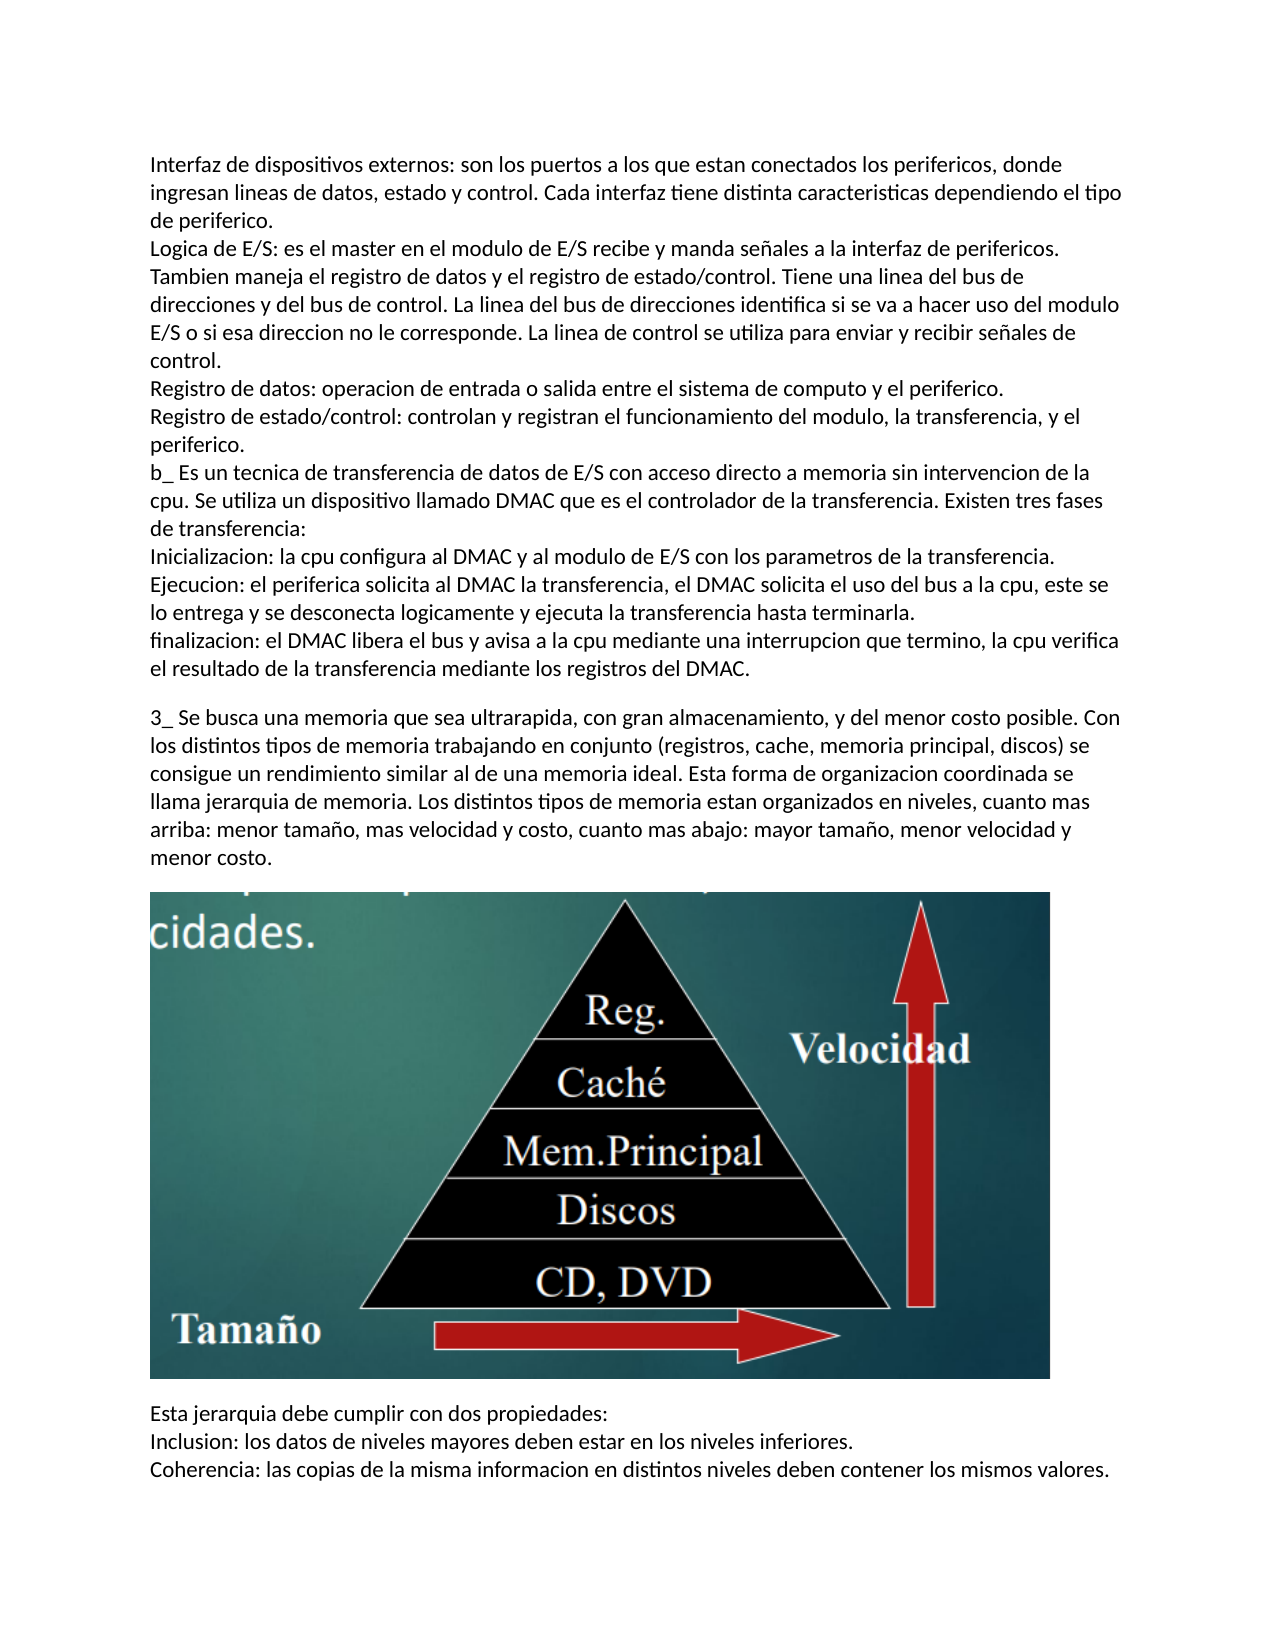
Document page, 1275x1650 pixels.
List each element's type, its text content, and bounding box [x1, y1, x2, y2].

text Esta jerarquia debe cumplir con dos propiedades: Inclusion: los datos de niveles mayores deben estar en los niveles inferiores. Coherencia: las copias de la misma informacion en distintos niveles deben contener los mismos valores. [150, 1399, 1125, 1483]
text Interfaz de dispositivos externos: son los puertos a los que estan conectados los perifericos, donde ingresan lineas de datos, estado y control. Cada interfaz tiene distinta caracteristicas dependiendo el tipo de periferico. Logica de E/S: es el master en el modulo de E/S recibe y manda señales a la interfaz de perifericos. Tambien maneja el registro de datos y el registro de estado/control. Tiene una linea del bus de direcciones y del bus de control. La linea del bus de direcciones identifica si se va a hacer uso del modulo E/S o si esa direccion no le corresponde. La linea de control se utiliza para enviar y recibir señales de control. Registro de datos: operacion de entrada o salida entre el sistema de computo y el periferico. Registro de estado/control: controlan y registran el funcionamiento del modulo, la transferencia, y el periferico. b_ Es un tecnica de transferencia de datos de E/S con acceso directo a memoria sin intervencion de la cpu. Se utiliza un dispositivo llamado DMAC que es el controlador de la transferencia. Existen tres fases de transferencia: Inicializacion: la cpu configura al DMAC y al modulo de E/S con los parametros de la transferencia. Ejecucion: el periferica solicita al DMAC la transferencia, el DMAC solicita el uso del bus a la cpu, este se lo entrega y se desconecta logicamente y ejecuta la transferencia hasta terminarla. finalizacion: el DMAC libera el bus y avisa a la cpu mediante una interrupcion que termino, la cpu verifica el resultado de la transferencia mediante los registros del DMAC. [150, 150, 1125, 682]
text 3_ Se busca una memoria que sea ultrarapida, con gran almacenamiento, y del menor costo posible. Con los distintos tipos de memoria trabajando en conjunto (registros, cache, memoria principal, discos) se consigue un rendimiento similar al de una memoria ideal. Esta forma de organizacion coordinada se llama jerarquia de memoria. Los distintos tipos de memoria estan organizados en niveles, cuanto mas arriba: menor tamaño, mas velocidad y costo, cuanto mas abajo: mayor tamaño, menor velocidad y menor costo. [150, 703, 1125, 871]
